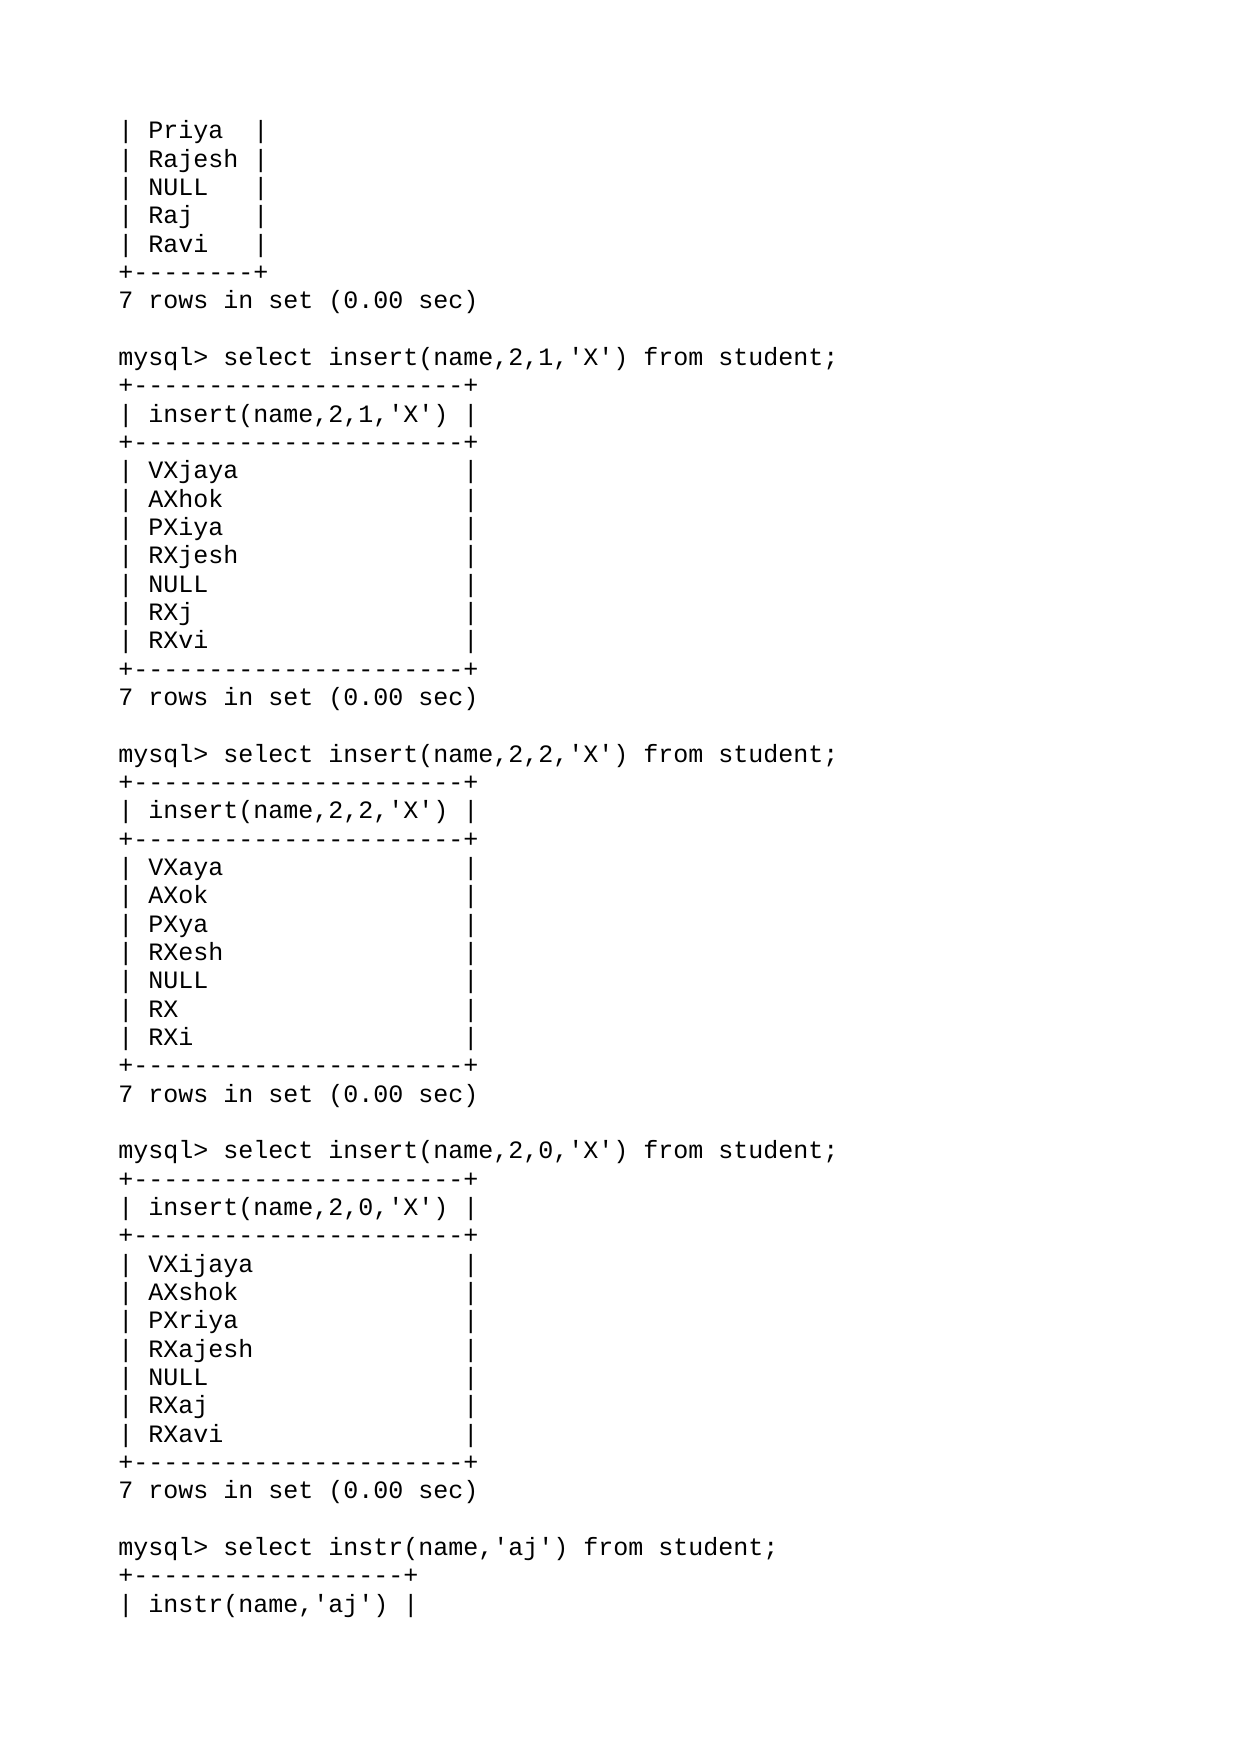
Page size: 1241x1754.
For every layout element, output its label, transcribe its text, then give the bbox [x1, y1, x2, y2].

text +------------------+ [118, 1563, 1122, 1591]
text | RXvi | [118, 628, 1122, 656]
text +----------------------+ [118, 1223, 1122, 1251]
text | RXi | [118, 1025, 1122, 1053]
text | RXjesh | [118, 543, 1122, 571]
text | AXok | [118, 883, 1122, 911]
text | instr(name,'aj') | [118, 1591, 1122, 1620]
text | NULL | [118, 175, 1122, 203]
text 7 rows in set (0.00 sec) [118, 685, 1122, 713]
text 7 rows in set (0.00 sec) [118, 1081, 1122, 1110]
text | VXaya | [118, 855, 1122, 883]
text +----------------------+ [118, 373, 1122, 401]
text | NULL | [118, 968, 1122, 996]
text +----------------------+ [118, 1166, 1122, 1195]
text mysql> select insert(name,2,2,'X') from student; [118, 741, 1122, 770]
text +----------------------+ [118, 1450, 1122, 1478]
text | NULL | [118, 1365, 1122, 1393]
text | RXajesh | [118, 1336, 1122, 1365]
text +----------------------+ [118, 1053, 1122, 1081]
text mysql> select insert(name,2,0,'X') from student; [118, 1138, 1122, 1166]
text | NULL | [118, 571, 1122, 600]
text | insert(name,2,1,'X') | [118, 401, 1122, 430]
text | PXiya | [118, 515, 1122, 543]
text 7 rows in set (0.00 sec) [118, 288, 1122, 316]
text | Raj | [118, 203, 1122, 231]
text | RXaj | [118, 1393, 1122, 1421]
text | AXshok | [118, 1280, 1122, 1308]
text +----------------------+ [118, 430, 1122, 458]
text | insert(name,2,2,'X') | [118, 798, 1122, 826]
text 7 rows in set (0.00 sec) [118, 1478, 1122, 1506]
text | Rajesh | [118, 146, 1122, 175]
text +----------------------+ [118, 826, 1122, 855]
text | Priya | [118, 118, 1122, 146]
text | VXijaya | [118, 1251, 1122, 1280]
text | AXhok | [118, 486, 1122, 515]
text | PXriya | [118, 1308, 1122, 1336]
text mysql> select insert(name,2,1,'X') from student; [118, 345, 1122, 373]
text | insert(name,2,0,'X') | [118, 1195, 1122, 1223]
text | RX | [118, 996, 1122, 1025]
text | VXjaya | [118, 458, 1122, 486]
text | RXavi | [118, 1421, 1122, 1450]
text +----------------------+ [118, 656, 1122, 685]
text | RXesh | [118, 940, 1122, 968]
text | PXya | [118, 911, 1122, 940]
text | Ravi | [118, 231, 1122, 260]
text +--------+ [118, 260, 1122, 288]
text mysql> select instr(name,'aj') from student; [118, 1535, 1122, 1563]
text | RXj | [118, 600, 1122, 628]
text +----------------------+ [118, 770, 1122, 798]
